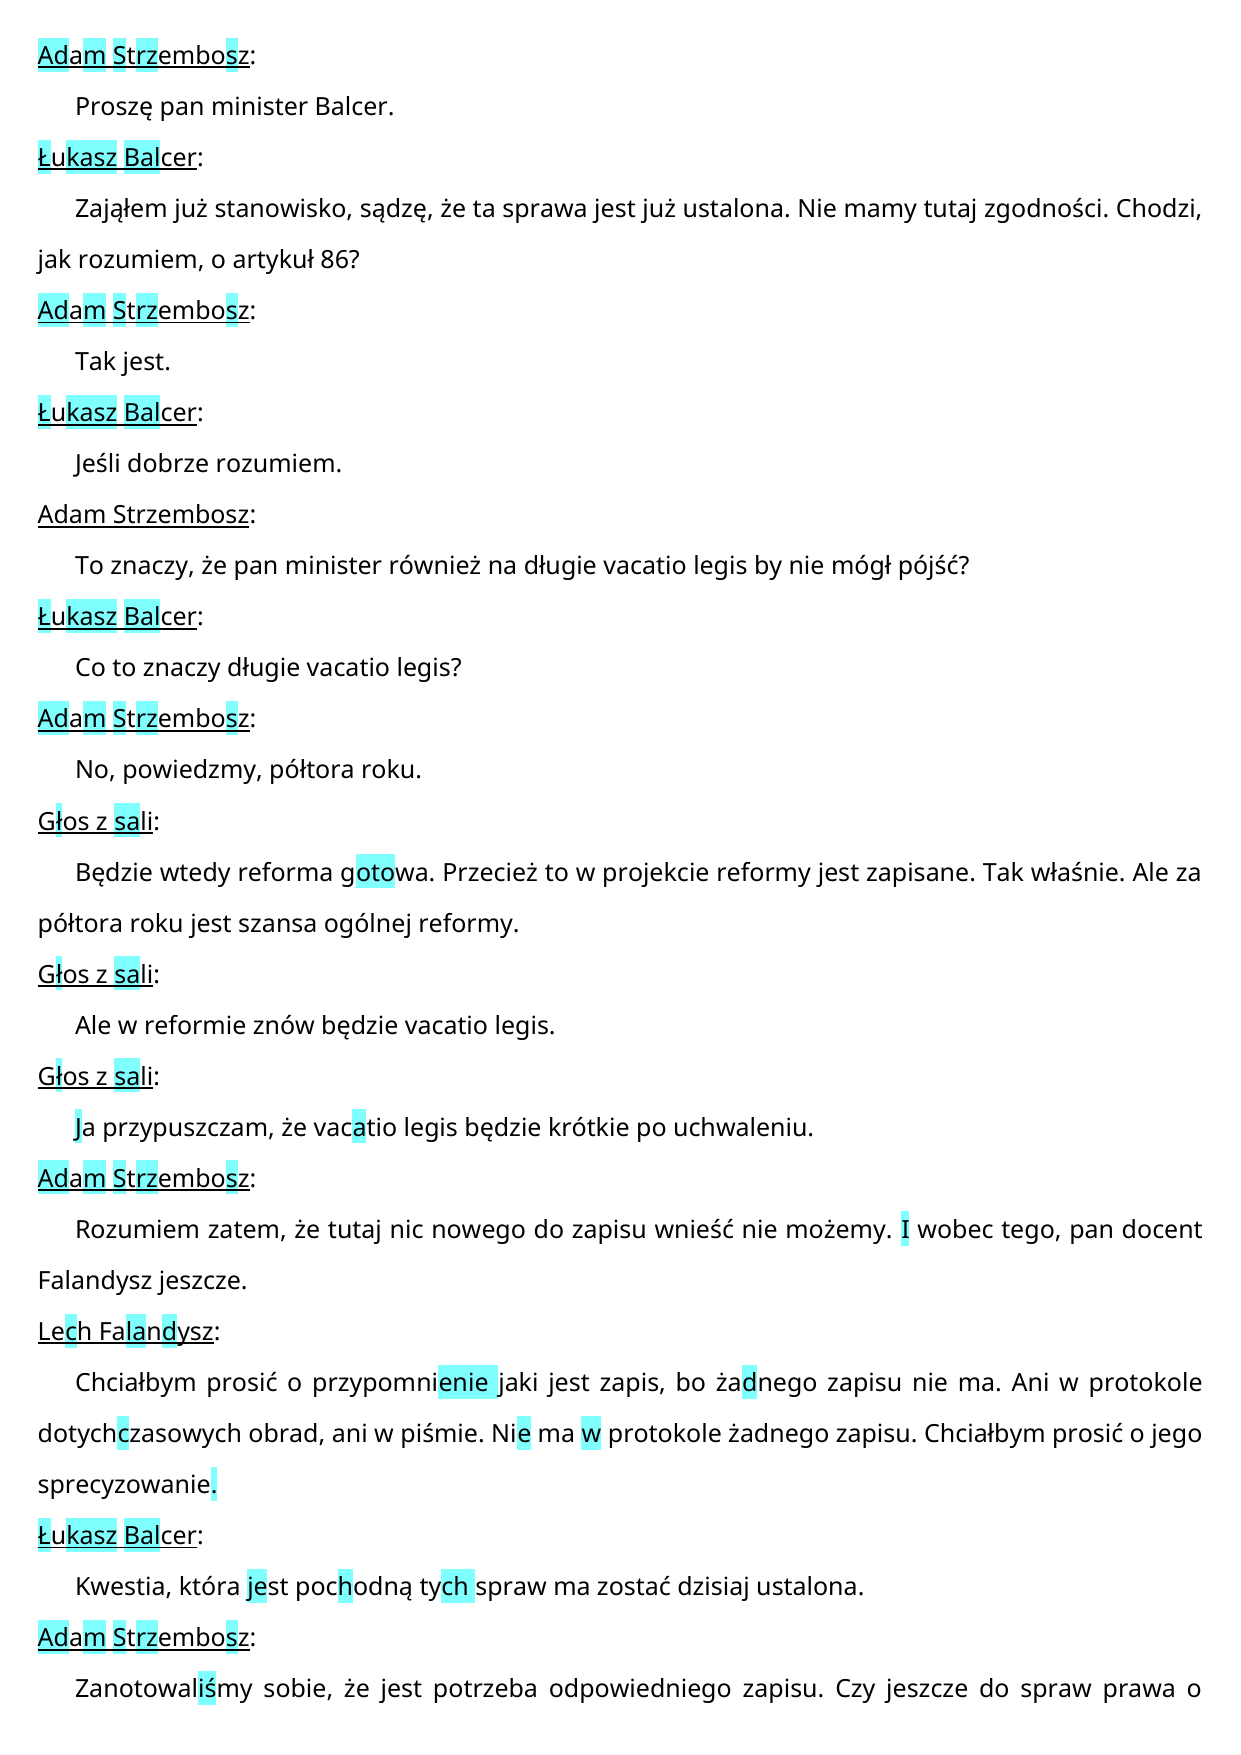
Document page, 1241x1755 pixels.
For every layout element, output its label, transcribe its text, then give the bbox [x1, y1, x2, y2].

text Głos z sali: [37, 956, 1203, 990]
text Jeśli dobrze rozumiem. [37, 446, 1203, 480]
text Chciałbym prosić o przypomnienie jaki jest zapis, bo żadnego zapisu nie ma. Ani w protokole dotychczasowych obrad, ani w piśmie. Nie ma w protokole żadnego zapisu. Chciałbym prosić o jego sprecyzowanie. [37, 1364, 1203, 1501]
text Lech Falandysz: [37, 1313, 1203, 1348]
text Zająłem już stanowisko, sądzę, że ta sprawa jest już ustalona. Nie mamy tutaj zgodności. Chodzi, jak rozumiem, o artykuł 86? [37, 191, 1203, 276]
text Adam Strzembosz: [37, 1620, 1203, 1654]
text Kwestia, która jest pochodną tych spraw ma zostać dzisiaj ustalona. [37, 1569, 1203, 1603]
text Łukasz Balcer: [37, 139, 1203, 174]
text Głos z sali: [37, 1058, 1203, 1092]
text Adam Strzembosz: [37, 293, 1203, 327]
text No, powiedzmy, półtora roku. [37, 752, 1203, 786]
text Adam Strzembosz: [37, 1160, 1203, 1194]
text To znaczy, że pan minister również na długie vacatio legis by nie mógł pójść? [37, 548, 1203, 582]
text Łukasz Balcer: [37, 599, 1203, 633]
text Ja przypuszczam, że vacatio legis będzie krótkie po uchwaleniu. [37, 1109, 1203, 1143]
text Adam Strzembosz: [37, 37, 1203, 72]
text Co to znaczy długie vacatio legis? [37, 650, 1203, 684]
text Łukasz Balcer: [37, 1518, 1203, 1552]
text Adam Strzembosz: [37, 701, 1203, 735]
text Głos z sali: [37, 803, 1203, 837]
text Proszę pan minister Balcer. [37, 88, 1203, 123]
text Łukasz Balcer: [37, 395, 1203, 429]
text Ale w reformie znów będzie vacatio legis. [37, 1007, 1203, 1041]
text Adam Strzembosz: [37, 497, 1203, 531]
text Będzie wtedy reforma gotowa. Przecież to w projekcie reformy jest zapisane. Tak właśnie. Ale za półtora roku jest szansa ogólnej reformy. [37, 854, 1203, 939]
text Zanotowaliśmy sobie, że jest potrzeba odpowiedniego zapisu. Czy jeszcze do spraw prawa o [37, 1671, 1203, 1705]
text Tak jest. [37, 344, 1203, 378]
text Rozumiem zatem, że tutaj nic nowego do zapisu wnieść nie możemy. I wobec tego, pan docent Falandysz jeszcze. [37, 1211, 1203, 1297]
